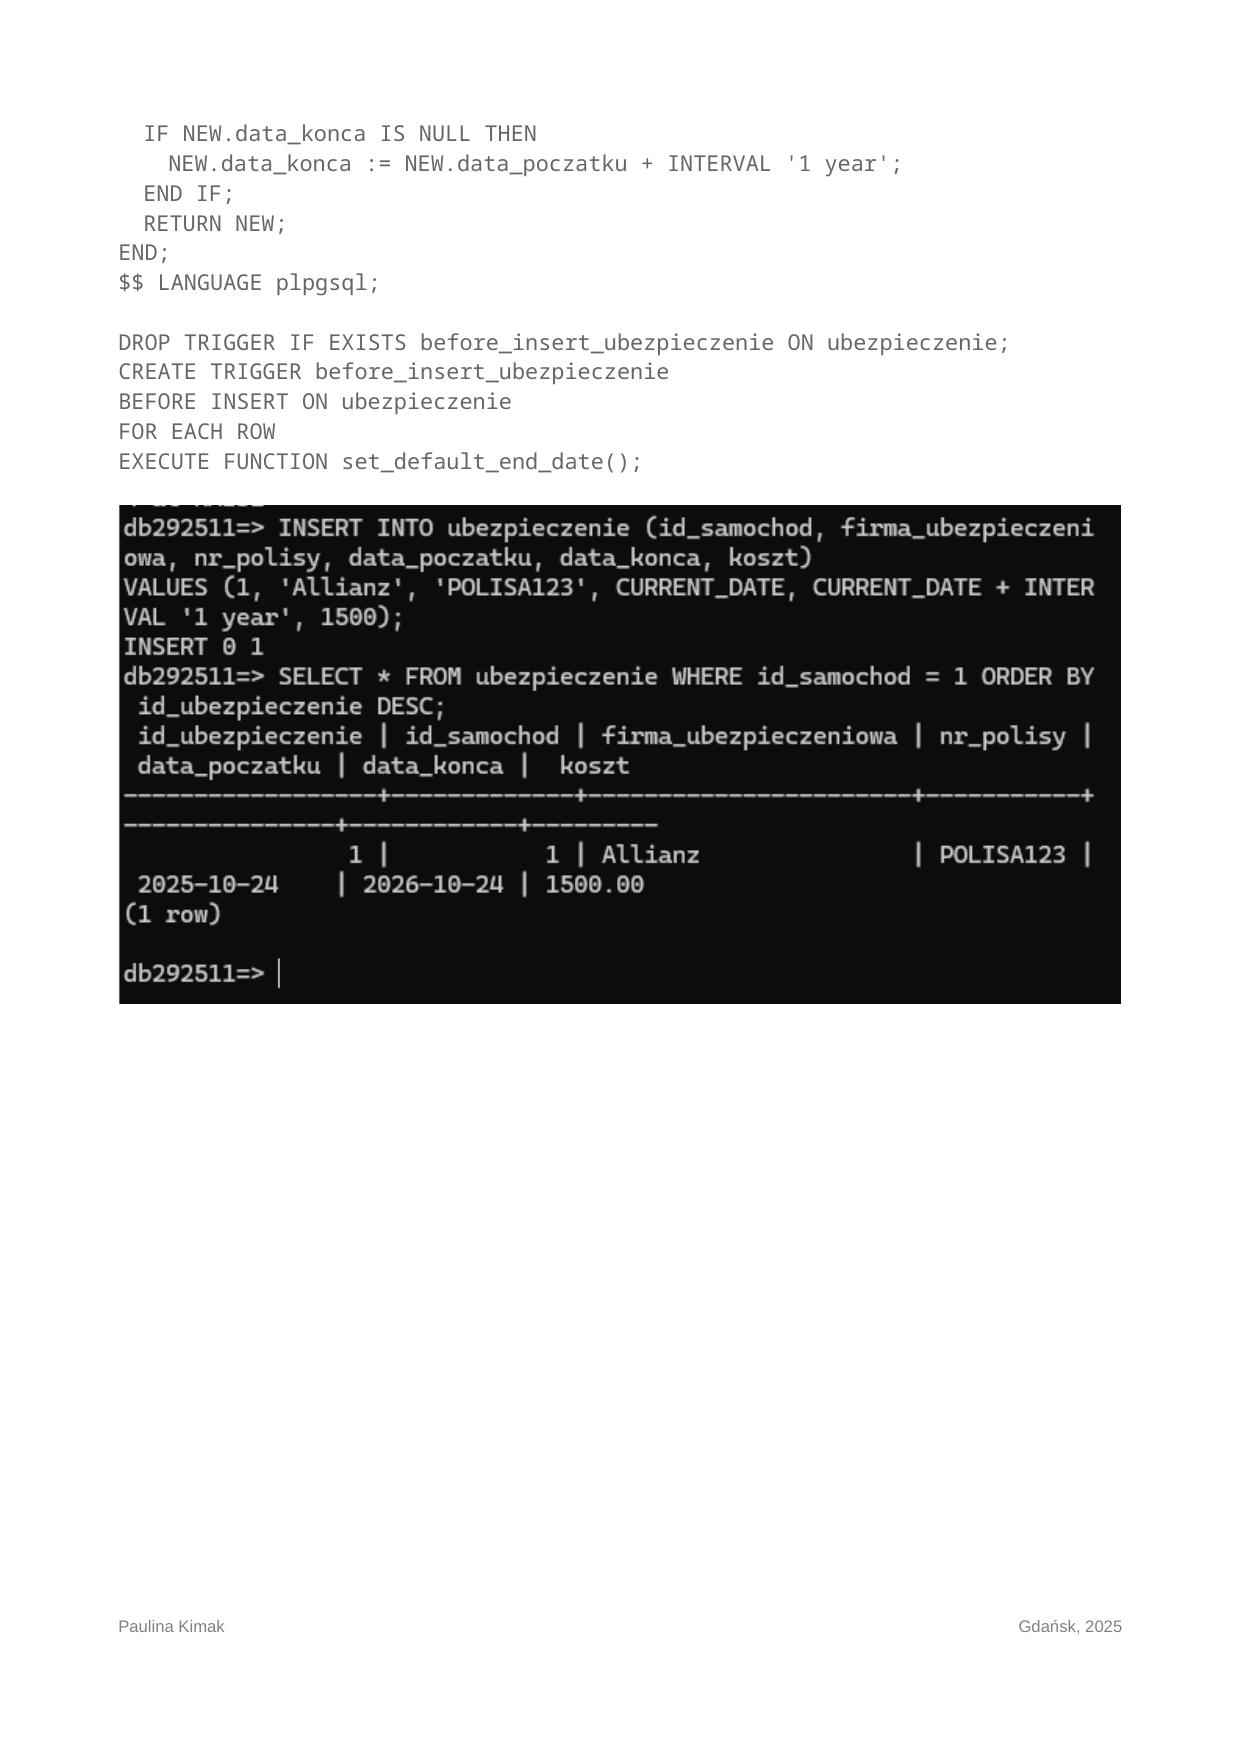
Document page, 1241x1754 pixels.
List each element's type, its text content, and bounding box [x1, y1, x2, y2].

text $$ LANGUAGE plpgsql; [118, 267, 1122, 297]
text END IF; [118, 178, 1122, 207]
text RETURN NEW; [118, 207, 1122, 237]
text FOR EACH ROW [118, 416, 1122, 446]
text CREATE TRIGGER before_insert_ubezpieczenie [118, 356, 1122, 386]
text BEFORE INSERT ON ubezpieczenie [118, 386, 1122, 416]
text DROP TRIGGER IF EXISTS before_insert_ubezpieczenie ON ubezpieczenie; [118, 327, 1122, 356]
picture [119, 505, 1121, 1004]
text IF NEW.data_konca IS NULL THEN [118, 118, 1122, 148]
text NEW.data_konca := NEW.data_poczatku + INTERVAL '1 year'; [118, 148, 1122, 178]
text EXECUTE FUNCTION set_default_end_date(); [118, 446, 1122, 476]
text END; [118, 237, 1122, 267]
